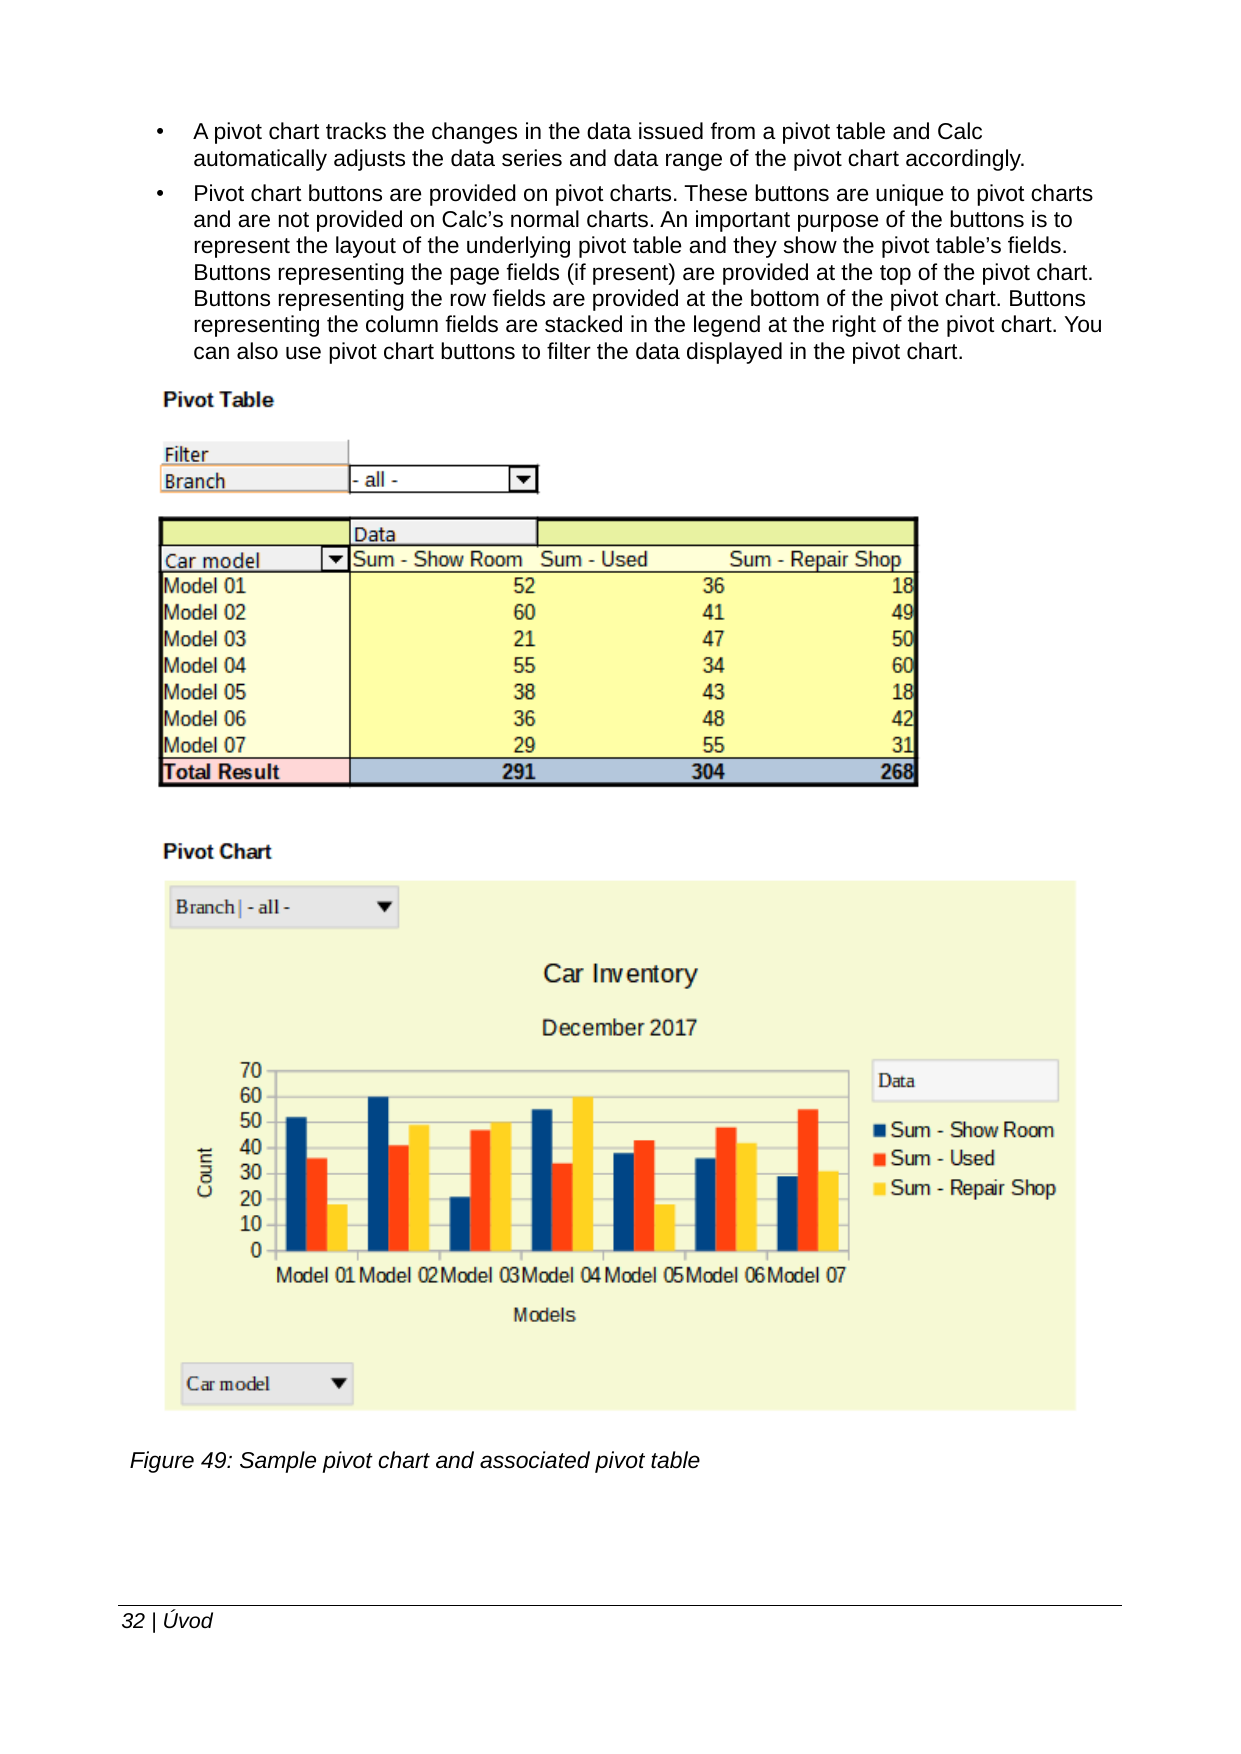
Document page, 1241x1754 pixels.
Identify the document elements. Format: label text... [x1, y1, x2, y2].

list Pivot chart buttons are provided on pivot charts. These buttons are unique to pivot charts and are not provided on Calc’s normal charts. An important purpose of the buttons is to represent the layout of the underlying pivot table and they show the pivot table’s fields. Buttons representing the page fields (if present) are provided at the top of the pivot chart. Buttons representing the row fields are provided at the bottom of the pivot chart. Buttons representing the column fields are stacked in the legend at the right of the pivot chart. You can also use pivot chart buttons to filter the data displayed in the pivot chart. [156, 180, 1122, 364]
text Figure 49: Sample pivot chart and associated pivot table [129, 1447, 1111, 1473]
picture [129, 376, 1111, 1447]
list A pivot chart tracks the changes in the data issued from a pivot table and Calc automatically adjusts the data series and data range of the pivot chart accordingly. [156, 118, 1122, 171]
